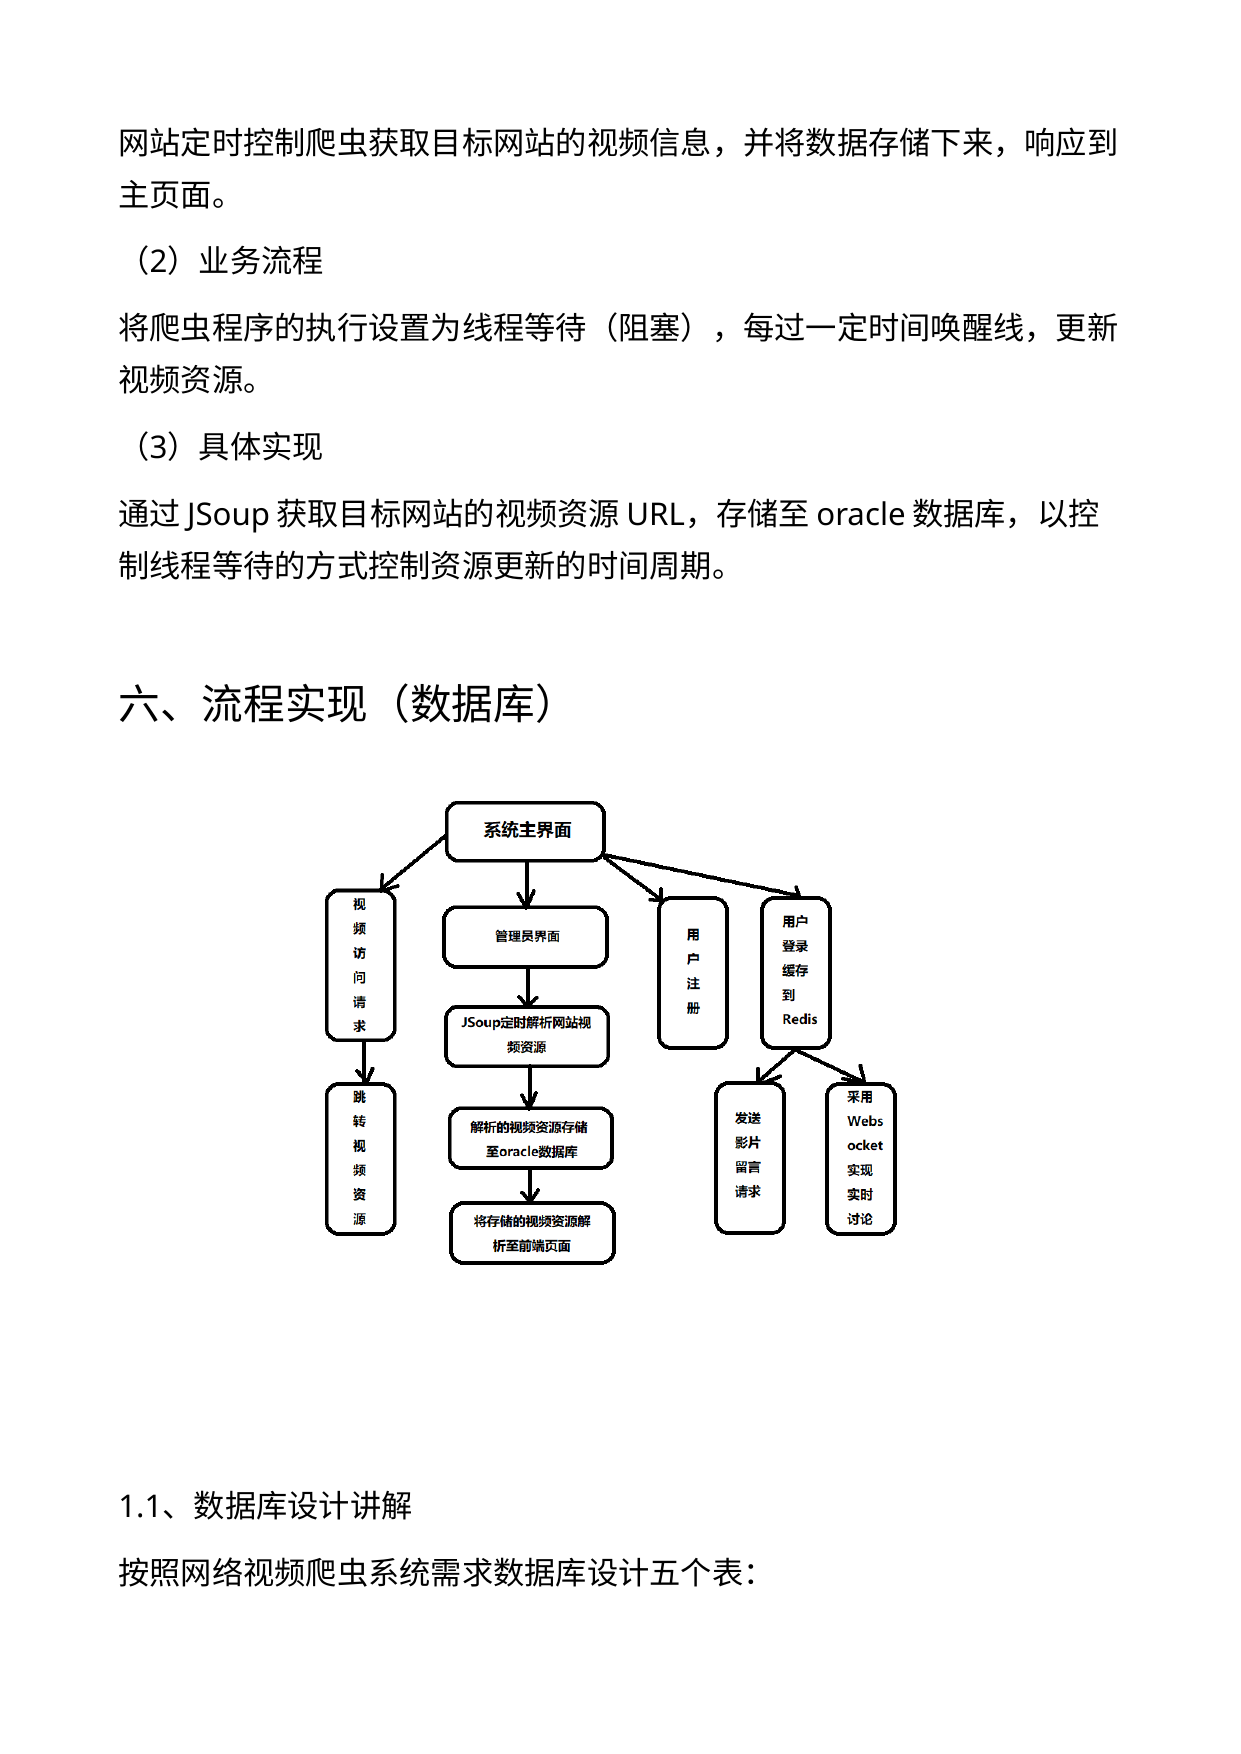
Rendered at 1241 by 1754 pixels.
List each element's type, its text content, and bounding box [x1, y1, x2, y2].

text 通过JSoup获取目标网站的视频资源URL，存储至oracle数据库，以控制线程等待的方式控制资源更新的时间周期。 [118, 489, 1122, 586]
picture [151, 772, 972, 1305]
text 网站定时控制爬虫获取目标网站的视频信息，并将数据存储下来，响应到主页面。 [118, 118, 1122, 215]
text 1.1、数据库设计讲解 [118, 1481, 1122, 1527]
text 按照网络视频爬虫系统需求数据库设计五个表： [118, 1548, 1122, 1593]
text （3）具体实现 [118, 422, 1122, 467]
text 六、流程实现（数据库） [118, 671, 1122, 731]
text 将爬虫程序的执行设置为线程等待（阻塞），每过一定时间唤醒线，更新视频资源。 [118, 303, 1122, 401]
text （2）业务流程 [118, 237, 1122, 282]
